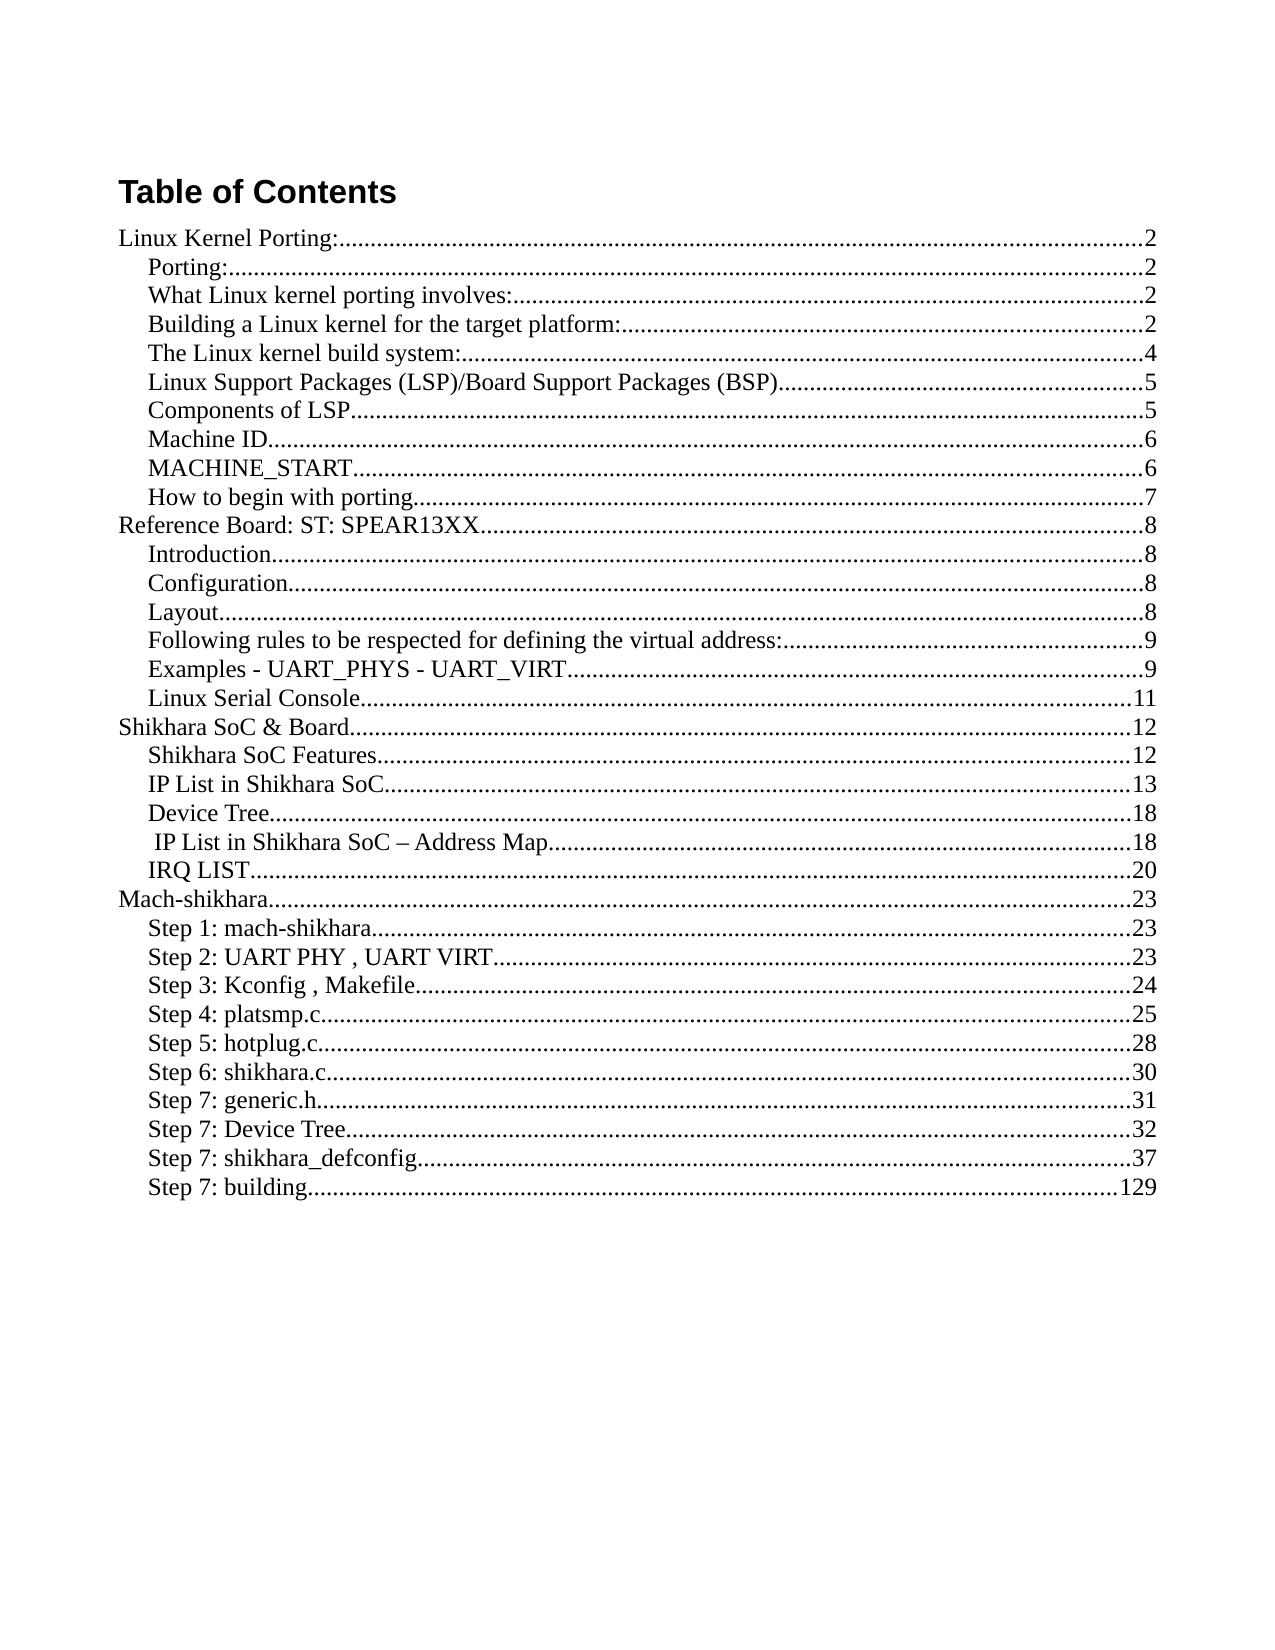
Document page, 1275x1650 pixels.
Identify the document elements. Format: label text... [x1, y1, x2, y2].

text How to begin with porting 7 [148, 482, 1157, 510]
text IP List in Shikhara SoC 13 [148, 769, 1157, 798]
text Step 7: generic.h 31 [148, 1085, 1157, 1114]
text Step 6: shikhara.c 30 [148, 1057, 1157, 1085]
text Examples - UART_PHYS - UART_VIRT 9 [148, 654, 1157, 683]
text Device Tree 18 [148, 798, 1157, 827]
text What Linux kernel porting involves: 2 [148, 280, 1157, 309]
text Machine ID 6 [148, 424, 1157, 453]
text Linux Kernel Porting: 2 [118, 223, 1157, 252]
text IP List in Shikhara SoC – Address Map 18 [148, 827, 1157, 855]
text Shikhara SoC & Board 12 [118, 712, 1157, 740]
text IRQ LIST 20 [148, 855, 1157, 884]
text Step 7: building 129 [148, 1172, 1157, 1200]
subtitle Table of Contents [118, 172, 1157, 210]
text Step 5: hotplug.c 28 [148, 1028, 1157, 1057]
text Configuration 8 [148, 568, 1157, 597]
text Step 7: shikhara_defconfig 37 [148, 1143, 1157, 1172]
text Step 2: UART PHY , UART VIRT 23 [148, 942, 1157, 970]
text Step 7: Device Tree 32 [148, 1114, 1157, 1143]
text Linux Support Packages (LSP)/Board Support Packages (BSP) 5 [148, 367, 1157, 395]
text Porting: 2 [148, 252, 1157, 280]
text Introduction 8 [148, 539, 1157, 568]
text Following rules to be respected for defining the virtual address: 9 [148, 625, 1157, 654]
text Linux Serial Console 11 [148, 683, 1157, 712]
text Layout 8 [148, 597, 1157, 625]
text Reference Board: ST: SPEAR13XX 8 [118, 510, 1157, 539]
text Step 1: mach-shikhara 23 [148, 913, 1157, 942]
text MACHINE_START 6 [148, 453, 1157, 482]
text Components of LSP 5 [148, 395, 1157, 424]
text Shikhara SoC Features 12 [148, 740, 1157, 769]
text Building a Linux kernel for the target platform: 2 [148, 309, 1157, 338]
text Step 3: Kconfig , Makefile 24 [148, 970, 1157, 999]
text The Linux kernel build system: 4 [148, 338, 1157, 367]
text Mach-shikhara 23 [118, 884, 1157, 913]
text Step 4: platsmp.c 25 [148, 999, 1157, 1028]
